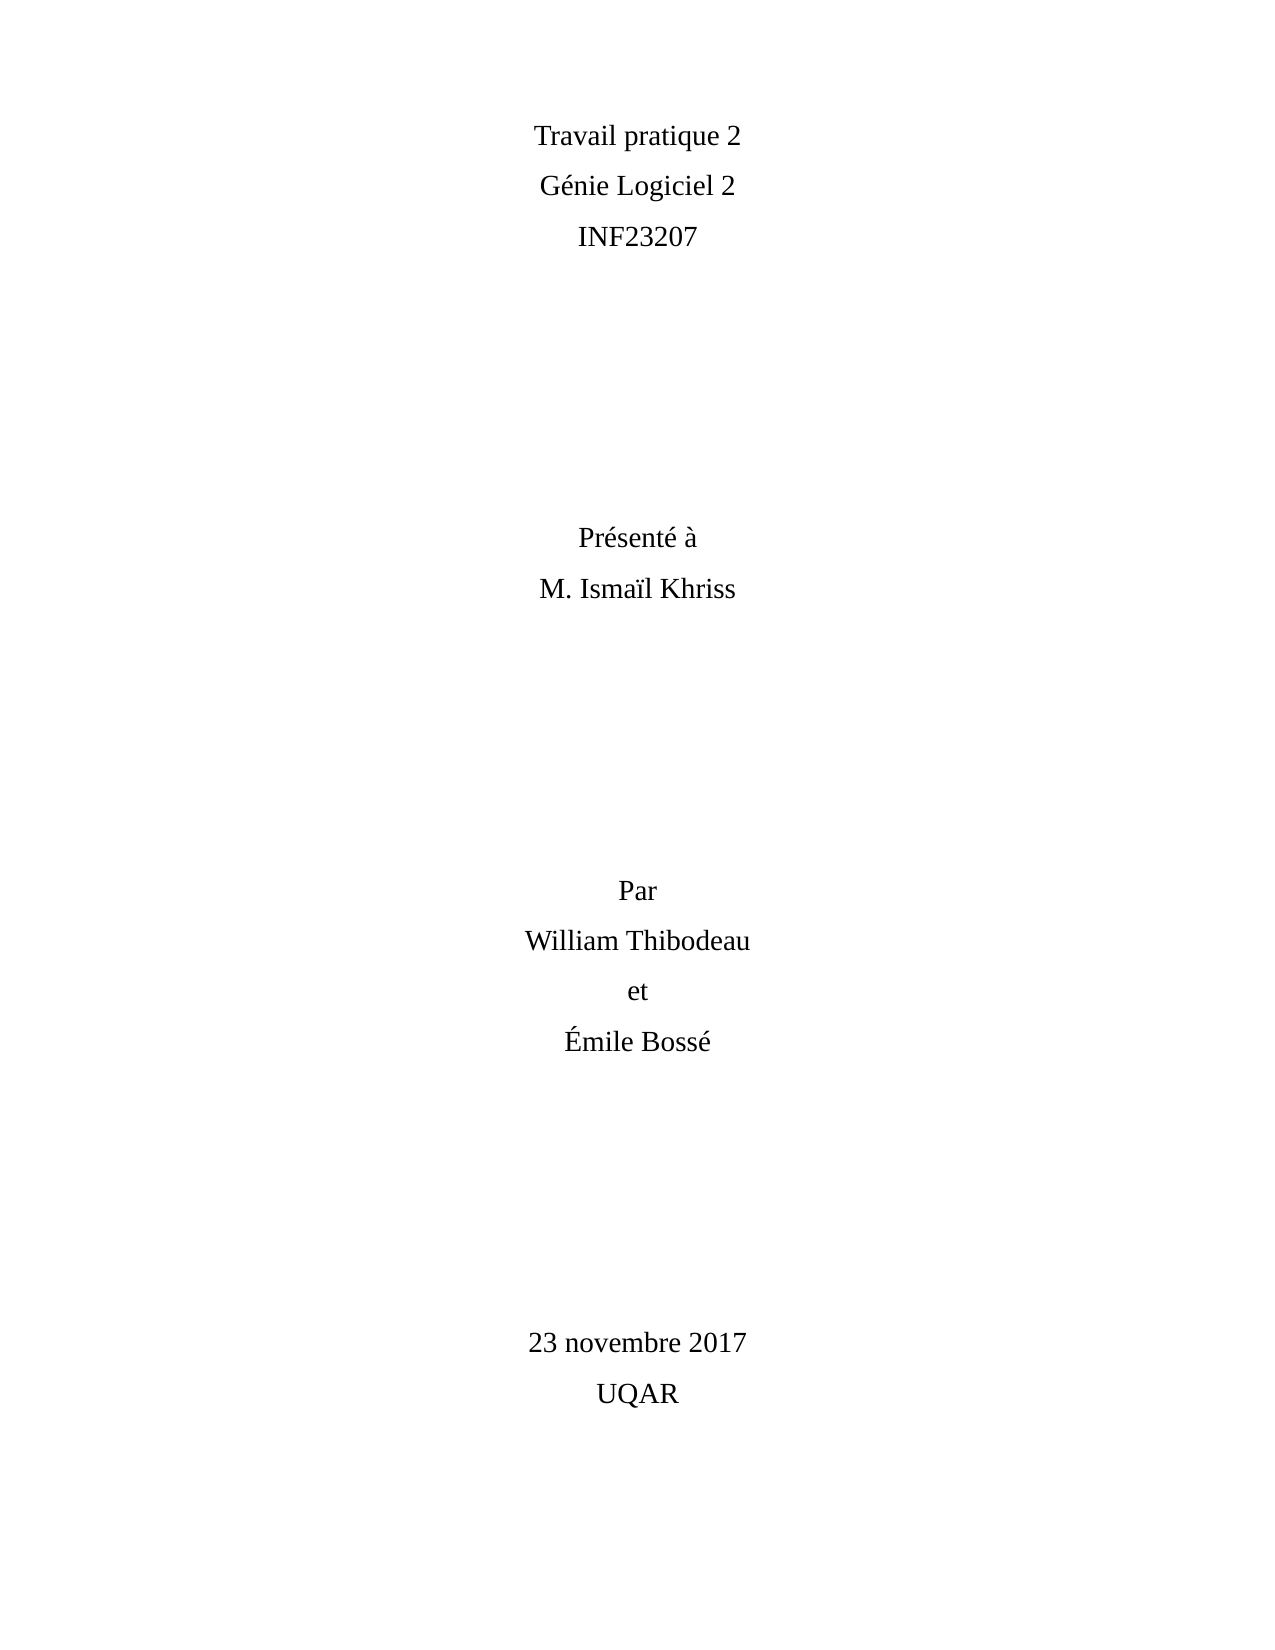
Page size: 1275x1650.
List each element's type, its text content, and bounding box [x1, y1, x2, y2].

text Par [118, 873, 1157, 906]
text et [118, 973, 1157, 1007]
text William Thibodeau [118, 923, 1157, 957]
text Travail pratique 2 [118, 118, 1157, 152]
text 23 novembre 2017 [118, 1326, 1157, 1359]
text Présenté à [118, 521, 1157, 554]
text Émile Bossé [118, 1024, 1157, 1057]
text Génie Logiciel 2 [118, 168, 1157, 202]
text UQAR [118, 1376, 1157, 1409]
text INF23207 [118, 219, 1157, 252]
text M. Ismaïl Khriss [118, 571, 1157, 604]
